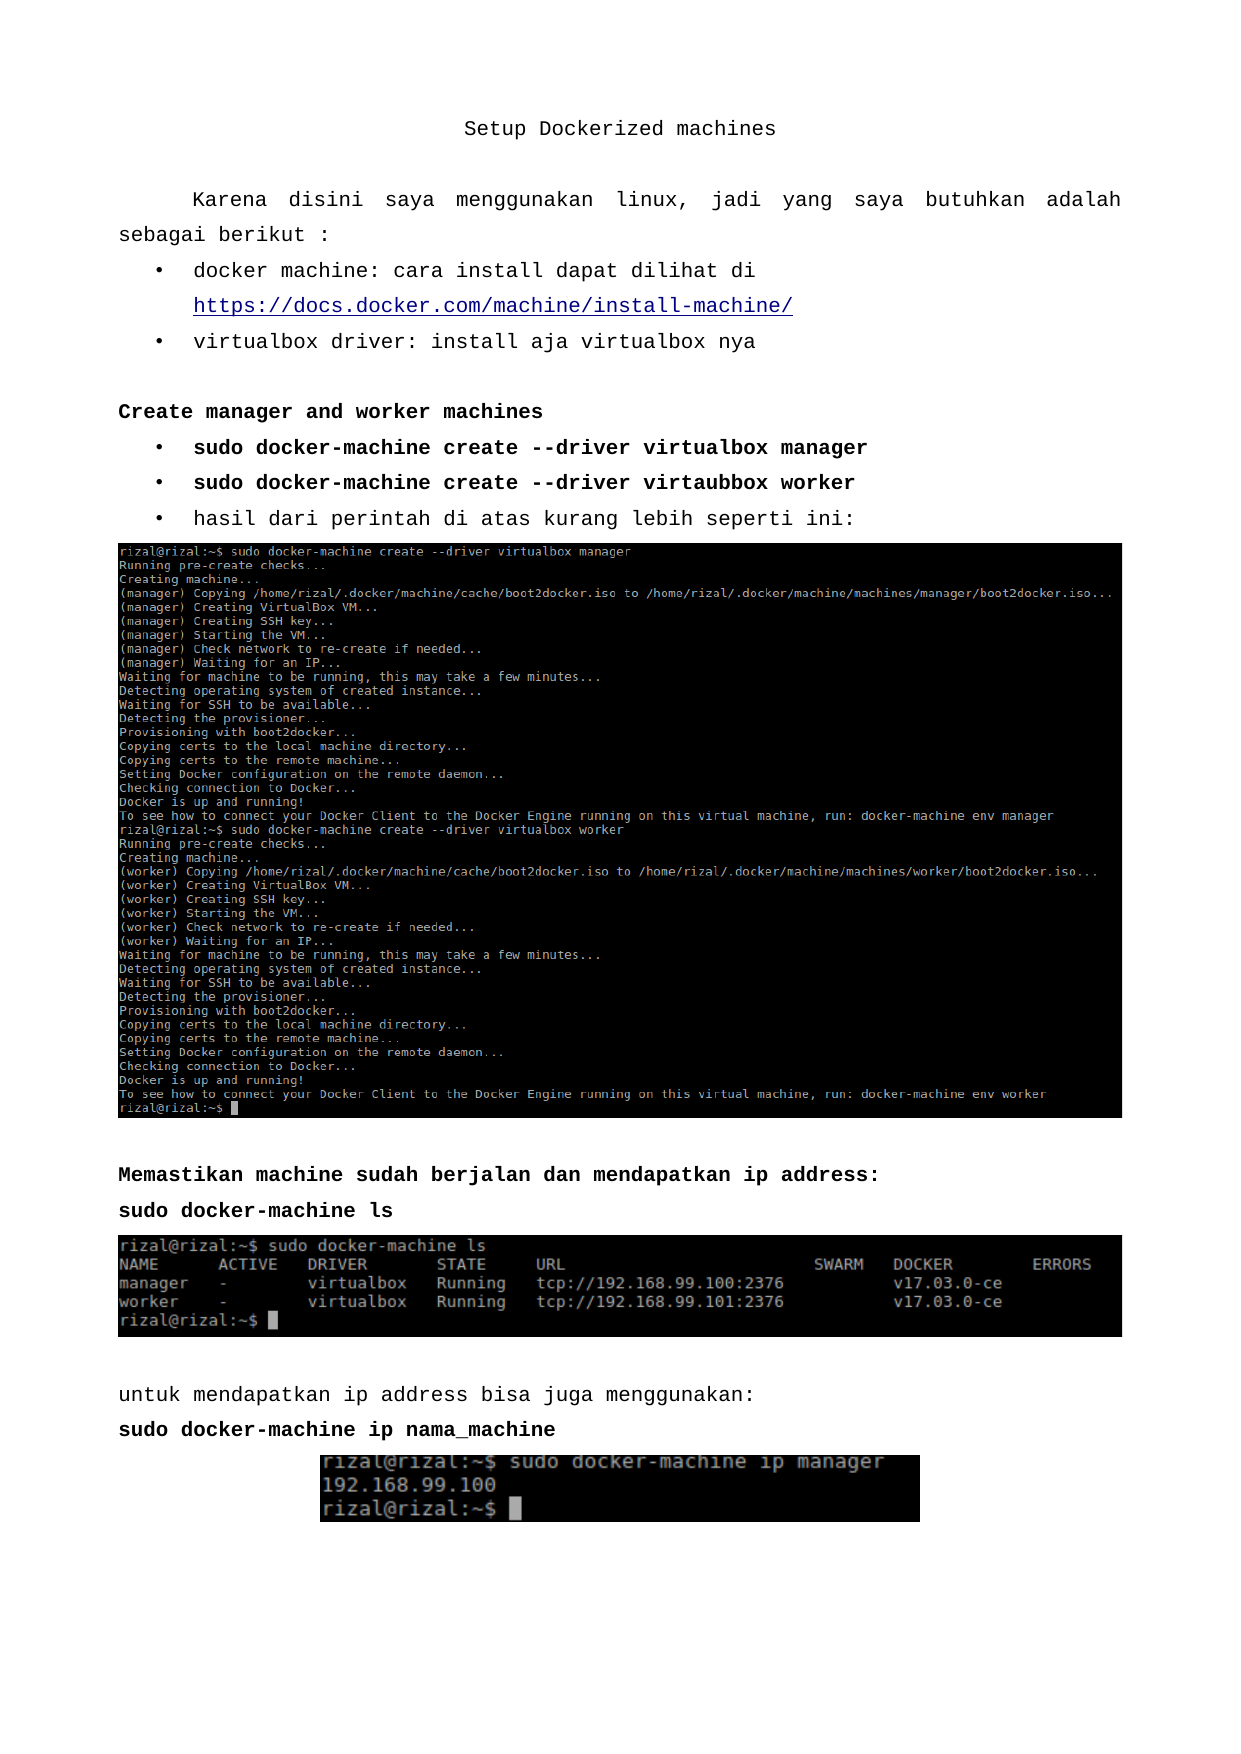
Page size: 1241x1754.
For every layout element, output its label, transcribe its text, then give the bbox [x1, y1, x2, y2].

text Create manager and worker machines [118, 401, 1122, 425]
picture [118, 543, 1123, 1118]
list virtualbox driver: install aja virtualbox nya [156, 331, 1122, 354]
text Karena disini saya menggunakan linux, jadi yang saya butuhkan adalah sebagai berikut : [118, 189, 1122, 248]
list sudo docker-machine create --driver virtaubbox worker [156, 472, 1122, 496]
picture [320, 1455, 920, 1522]
text sudo docker-machine ls [118, 1200, 1122, 1223]
picture [118, 1235, 1123, 1337]
text sudo docker-machine ip nama_machine [118, 1419, 1122, 1443]
list docker machine: cara install dapat dilihat di https://docs.docker.com/machine/install-machine/ [156, 260, 1122, 319]
text Setup Dockerized machines [118, 118, 1122, 142]
list hasil dari perintah di atas kurang lebih seperti ini: [156, 508, 1122, 531]
text Memastikan machine sudah berjalan dan mendapatkan ip address: [118, 1164, 1122, 1188]
text untuk mendapatkan ip address bisa juga menggunakan: [118, 1384, 1122, 1408]
list sudo docker-machine create --driver virtualbox manager [156, 437, 1122, 461]
